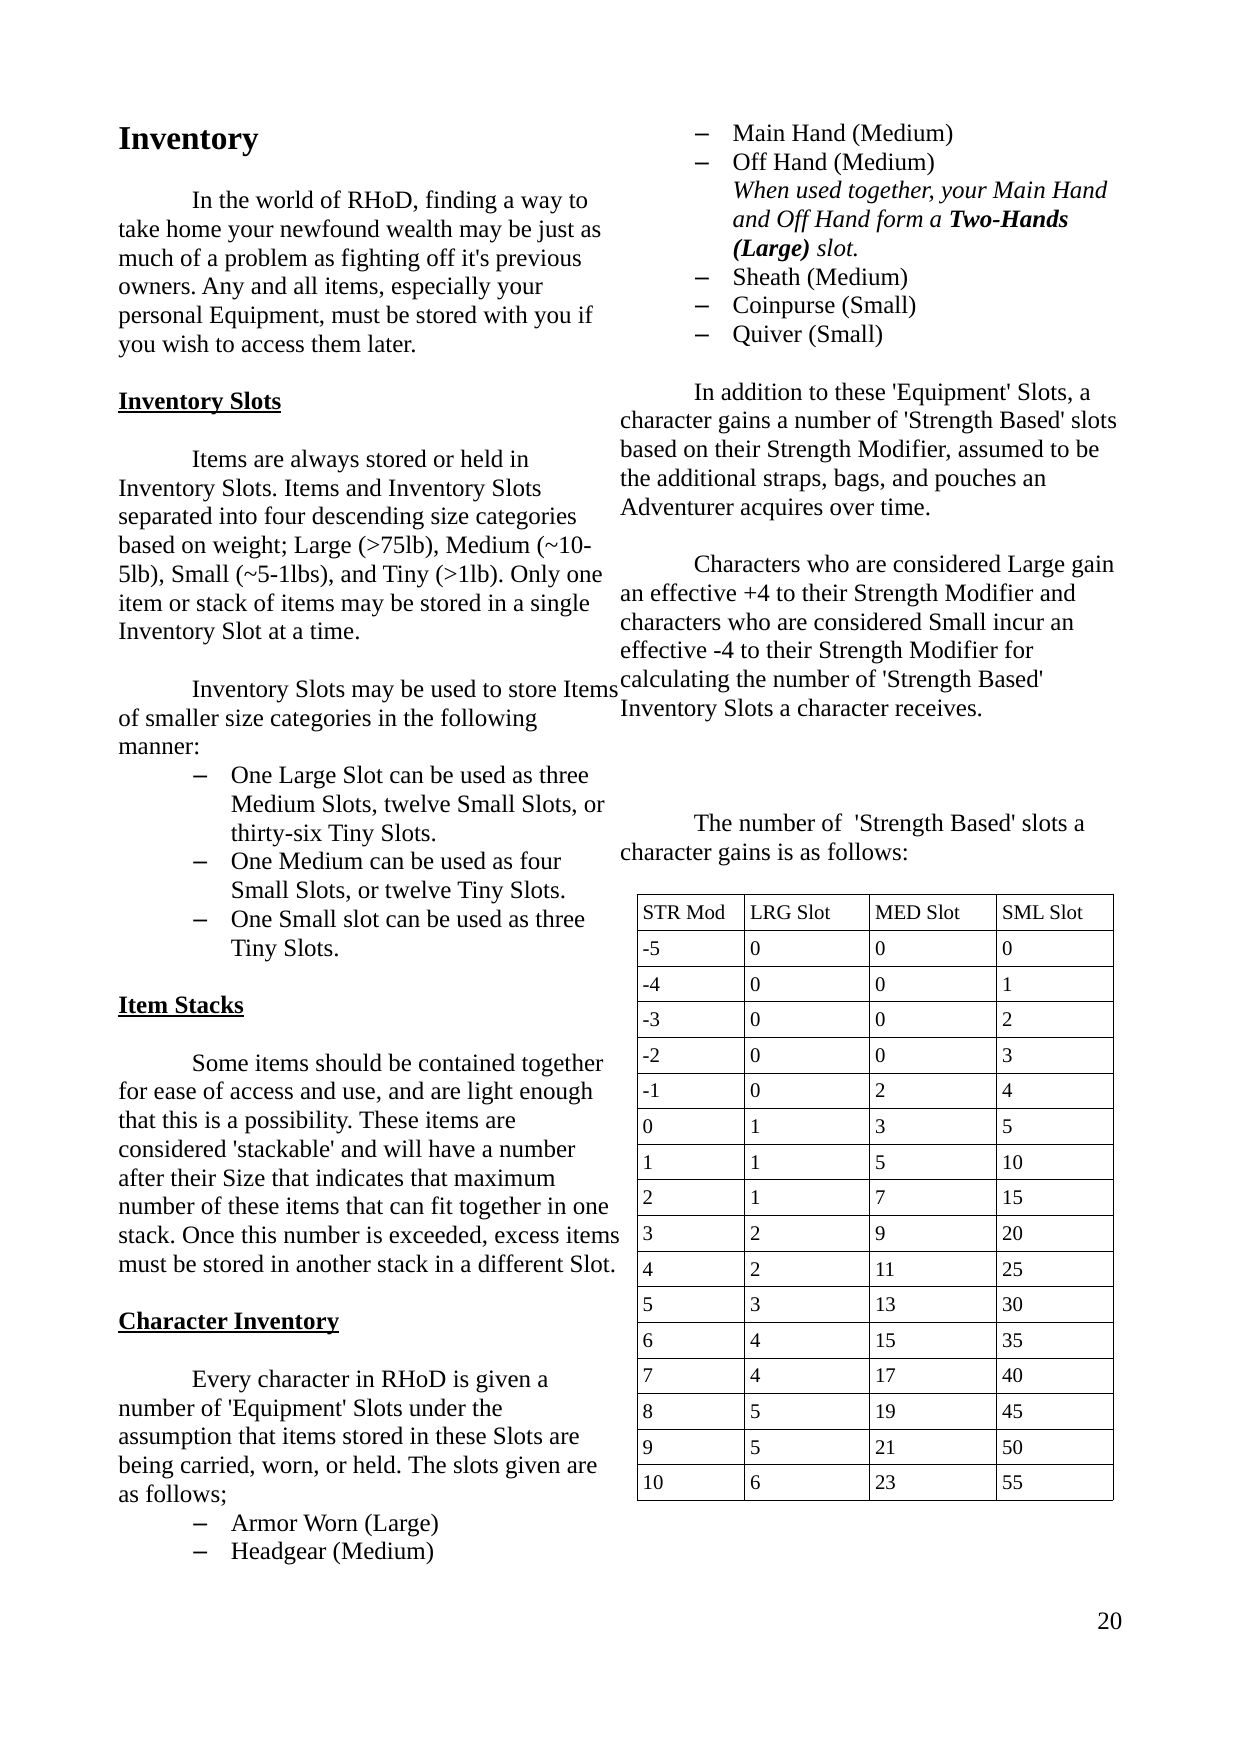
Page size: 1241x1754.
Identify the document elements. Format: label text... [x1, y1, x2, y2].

table_cell 15 [997, 1180, 1113, 1215]
list Headgear (Medium) [193, 1536, 620, 1565]
table_cell -2 [638, 1038, 744, 1072]
table_header MED Slot [870, 895, 996, 930]
table_cell 30 [997, 1287, 1113, 1322]
table_cell 0 [745, 1002, 869, 1037]
table_cell 6 [638, 1323, 744, 1357]
table_cell 45 [997, 1394, 1113, 1429]
list Off Hand (Medium) [695, 147, 1122, 176]
table_cell 1 [638, 1145, 744, 1179]
text In addition to these 'Equipment' Slots, a character gains a number of 'Strength Based' slots based on their Strength Modifier, assumed to be the additional straps, bags, and pouches an Adventurer acquires over time. [620, 377, 1122, 521]
list One Large Slot can be used as three Medium Slots, twelve Small Slots, or thirty-six Tiny Slots. [193, 760, 620, 846]
table_cell 9 [638, 1430, 744, 1464]
table_cell -4 [638, 967, 744, 1001]
text Every character in RHoD is given a number of 'Equipment' Slots under the assumption that items stored in these Slots are being carried, worn, or held. The slots given are as follows; [118, 1364, 620, 1508]
table_cell 2 [745, 1252, 869, 1286]
table_cell 1 [997, 967, 1113, 1001]
table_header SML Slot [997, 895, 1113, 930]
table_cell 0 [745, 1074, 869, 1108]
table_cell 0 [638, 1109, 744, 1144]
table_cell 19 [870, 1394, 996, 1429]
text In the world of RHoD, finding a way to take home your newfound wealth may be just as much of a problem as fighting off it's previous owners. Any and all items, especially your personal Equipment, must be stored with you if you wish to access them later. [118, 185, 620, 358]
table_cell 35 [997, 1323, 1113, 1357]
table_cell 0 [870, 931, 996, 966]
table_cell 17 [870, 1359, 996, 1393]
table_cell 5 [997, 1109, 1113, 1144]
table_cell 3 [997, 1038, 1113, 1072]
table_cell 5 [638, 1287, 744, 1322]
table_cell 2 [638, 1180, 744, 1215]
table_cell 0 [870, 1038, 996, 1072]
text Inventory Slots [118, 386, 620, 415]
table_cell 23 [870, 1465, 996, 1500]
table_cell 0 [870, 1002, 996, 1037]
table_cell -1 [638, 1074, 744, 1108]
table_cell 4 [997, 1074, 1113, 1108]
list Sheath (Medium) [695, 262, 1122, 291]
table_cell 1 [745, 1180, 869, 1215]
list Quiver (Small) [695, 319, 1122, 348]
table_cell 21 [870, 1430, 996, 1464]
table_cell -3 [638, 1002, 744, 1037]
list Armor Worn (Large) [193, 1508, 620, 1536]
table_cell 7 [870, 1180, 996, 1215]
table_cell 10 [638, 1465, 744, 1500]
table_cell 10 [997, 1145, 1113, 1179]
table_cell -5 [638, 931, 744, 966]
table_cell 2 [870, 1074, 996, 1108]
table_header LRG Slot [745, 895, 869, 930]
list Main Hand (Medium) [695, 118, 1122, 147]
text Some items should be contained together for ease of access and use, and are light enough that this is a possibility. These items are considered 'stackable' and will have a number after their Size that indicates that maximum number of these items that can fit together in one stack. Once this number is exceeded, excess items must be stored in another stack in a different Slot. [118, 1048, 620, 1278]
table_cell 3 [638, 1216, 744, 1251]
list When used together, your Main Hand and Off Hand form a Two-Hands (Large) slot. [695, 176, 1122, 262]
table_cell 3 [745, 1287, 869, 1322]
table_cell 4 [638, 1252, 744, 1286]
text Item Stacks [118, 990, 620, 1019]
table_cell 5 [745, 1430, 869, 1464]
table_cell 50 [997, 1430, 1113, 1464]
list One Small slot can be used as three Tiny Slots. [193, 904, 620, 961]
table_cell 8 [638, 1394, 744, 1429]
table_cell 5 [745, 1394, 869, 1429]
list One Medium can be used as four Small Slots, or twelve Tiny Slots. [193, 846, 620, 904]
table_cell 11 [870, 1252, 996, 1286]
table_cell 3 [870, 1109, 996, 1144]
text The number of 'Strength Based' slots a character gains is as follows: [620, 808, 1122, 866]
table_cell 55 [997, 1465, 1113, 1500]
table_cell 9 [870, 1216, 996, 1251]
table_cell 4 [745, 1323, 869, 1357]
table_cell 5 [870, 1145, 996, 1179]
text Items are always stored or held in Inventory Slots. Items and Inventory Slots separated into four descending size categories based on weight; Large (>75lb), Medium (~10-5lb), Small (~5-1lbs), and Tiny (>1lb). Only one item or stack of items may be stored in a single Inventory Slot at a time. [118, 444, 620, 645]
table_cell 4 [745, 1359, 869, 1393]
table_cell 2 [997, 1002, 1113, 1037]
text Characters who are considered Large gain an effective +4 to their Strength Modifier and characters who are considered Small incur an effective -4 to their Strength Modifier for calculating the number of 'Strength Based' Inventory Slots a character receives. [620, 549, 1122, 722]
table_cell 0 [745, 931, 869, 966]
text Inventory Slots may be used to store Items of smaller size categories in the following manner: [118, 674, 620, 760]
table_cell 40 [997, 1359, 1113, 1393]
table_cell 1 [745, 1145, 869, 1179]
table_cell 25 [997, 1252, 1113, 1286]
list Coinpurse (Small) [695, 291, 1122, 319]
table_cell 1 [745, 1109, 869, 1144]
table_cell 15 [870, 1323, 996, 1357]
table_cell 0 [997, 931, 1113, 966]
table_cell 0 [745, 1038, 869, 1072]
text Inventory [118, 118, 620, 156]
table_header STR Mod [638, 895, 744, 930]
table_cell 0 [745, 967, 869, 1001]
text Character Inventory [118, 1306, 620, 1335]
table_cell 0 [870, 967, 996, 1001]
table_cell 7 [638, 1359, 744, 1393]
table_cell 20 [997, 1216, 1113, 1251]
table_cell 6 [745, 1465, 869, 1500]
table_cell 13 [870, 1287, 996, 1322]
table_cell 2 [745, 1216, 869, 1251]
